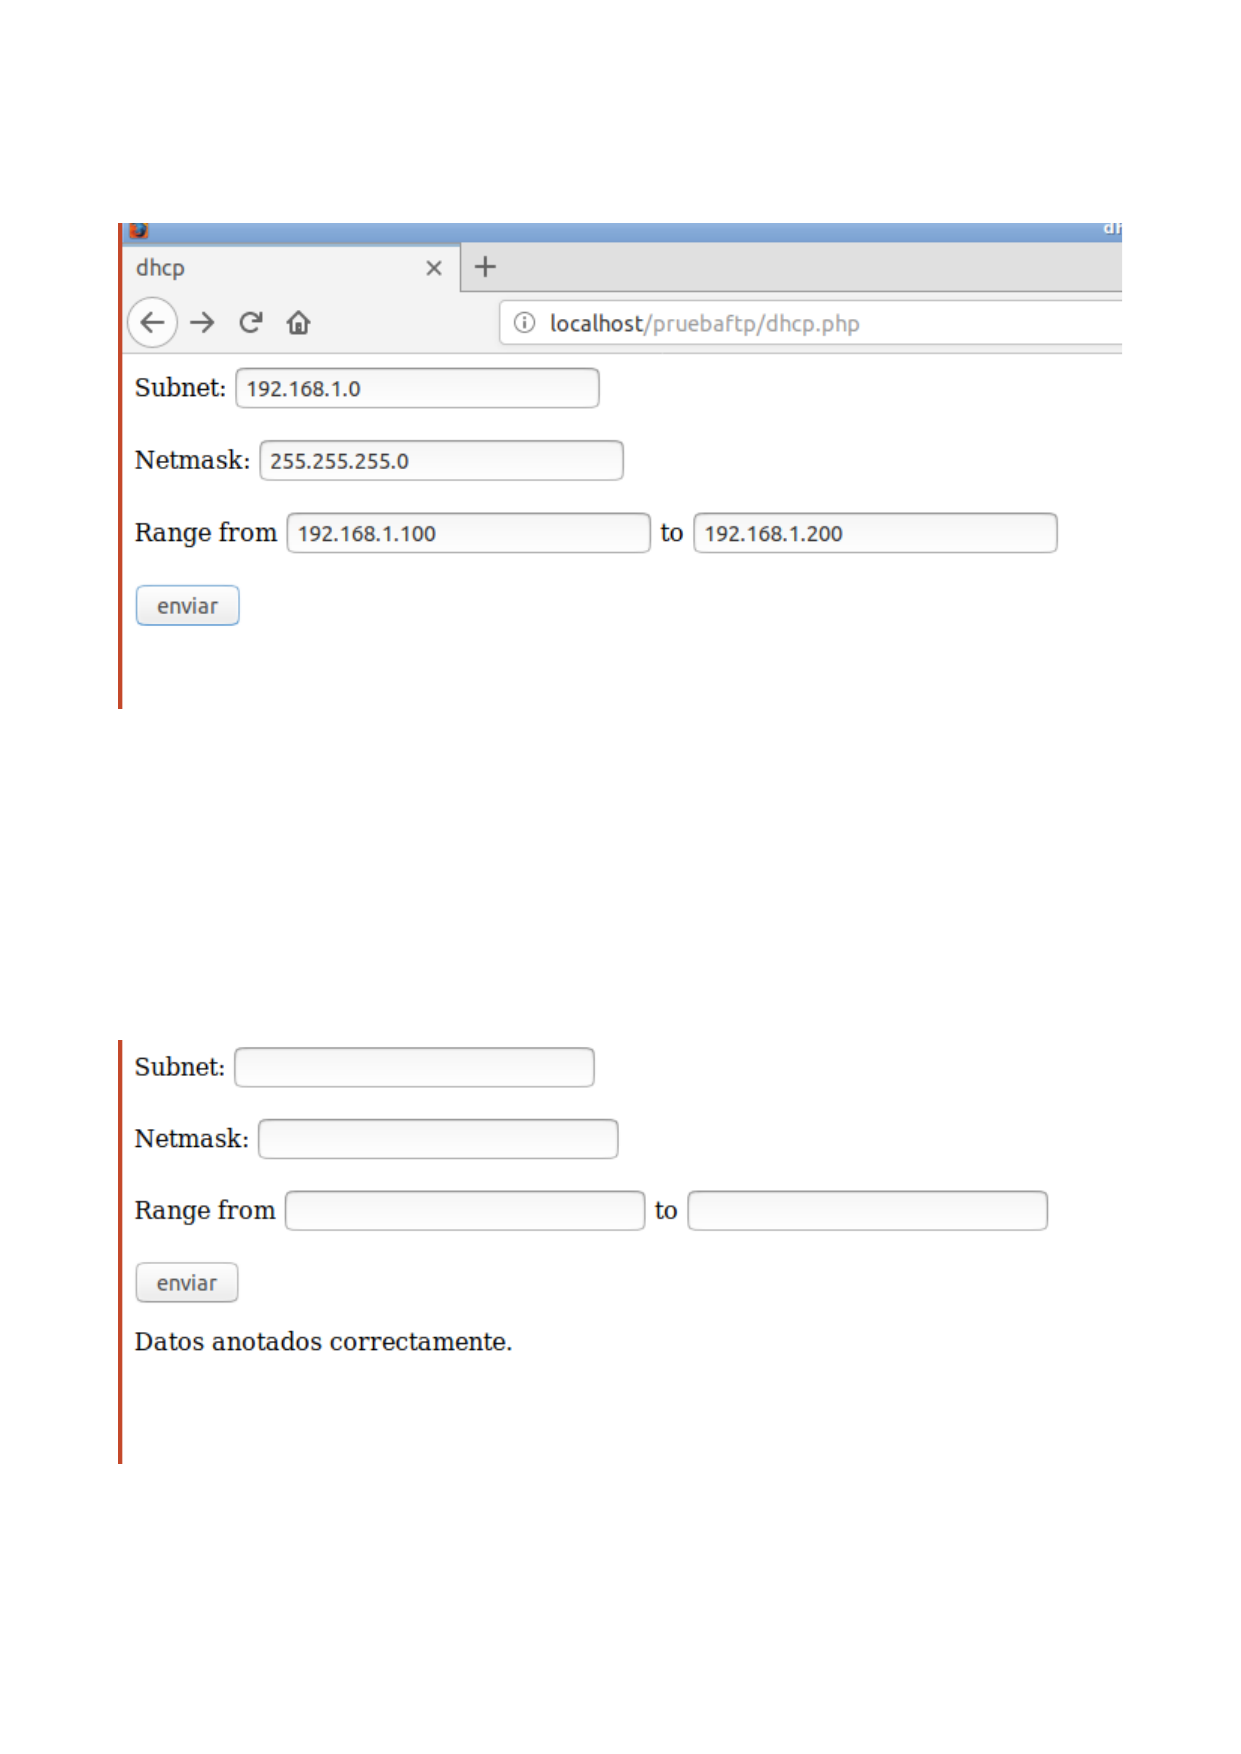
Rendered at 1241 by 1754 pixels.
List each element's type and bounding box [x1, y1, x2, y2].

picture [118, 1040, 1123, 1464]
picture [118, 223, 1123, 709]
